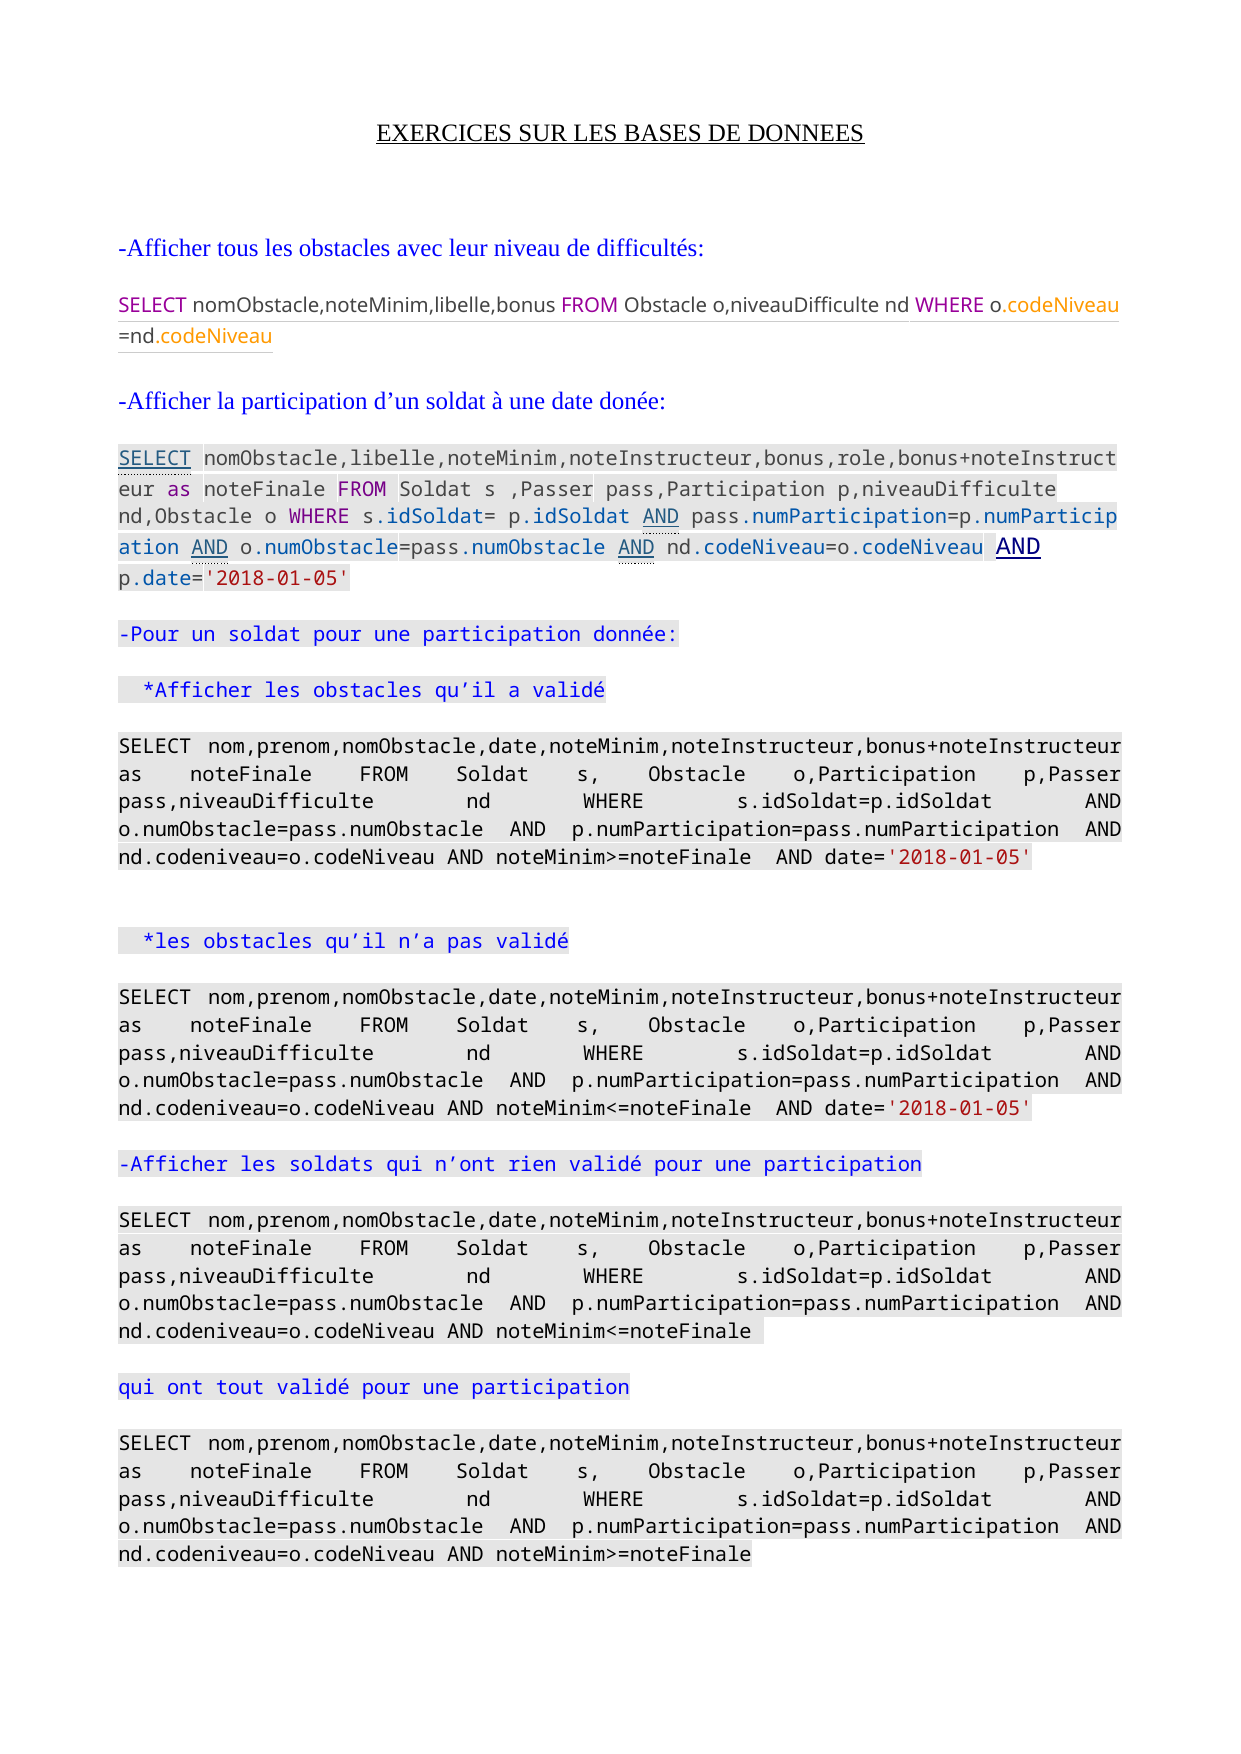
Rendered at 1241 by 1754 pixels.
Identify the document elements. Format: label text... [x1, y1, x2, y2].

text *les obstacles qu’il n’a pas validé [118, 927, 1122, 954]
text -Afficher tous les obstacles avec leur niveau de difficultés: [118, 233, 1122, 262]
text *Afficher les obstacles qu’il a validé [118, 676, 1122, 703]
text SELECT nom,prenom,nomObstacle,date,noteMinim,noteInstructeur,bonus+noteInstructeur as noteFinale FROM Soldat s, Obstacle o,Participation p,Passer pass,niveauDifficulte nd WHERE s.idSoldat=p.idSoldat AND o.numObstacle=pass.numObstacle AND p.numParticipation=pass.numParticipation AND nd.codeniveau=o.codeNiveau AND noteMinim>=noteFinale [118, 1429, 1122, 1567]
text EXERCICES SUR LES BASES DE DONNEES [118, 118, 1122, 147]
text SELECT nom,prenom,nomObstacle,date,noteMinim,noteInstructeur,bonus+noteInstructeur as noteFinale FROM Soldat s, Obstacle o,Participation p,Passer pass,niveauDifficulte nd WHERE s.idSoldat=p.idSoldat AND o.numObstacle=pass.numObstacle AND p.numParticipation=pass.numParticipation AND nd.codeniveau=o.codeNiveau AND noteMinim<=noteFinale AND date='2018-01-05' [118, 983, 1122, 1121]
text SELECT nom,prenom,nomObstacle,date,noteMinim,noteInstructeur,bonus+noteInstructeur as noteFinale FROM Soldat s, Obstacle o,Participation p,Passer pass,niveauDifficulte nd WHERE s.idSoldat=p.idSoldat AND o.numObstacle=pass.numObstacle AND p.numParticipation=pass.numParticipation AND nd.codeniveau=o.codeNiveau AND noteMinim>=noteFinale AND date='2018-01-05' [118, 732, 1122, 870]
text SELECT nom,prenom,nomObstacle,date,noteMinim,noteInstructeur,bonus+noteInstructeur as noteFinale FROM Soldat s, Obstacle o,Participation p,Passer pass,niveauDifficulte nd WHERE s.idSoldat=p.idSoldat AND o.numObstacle=pass.numObstacle AND p.numParticipation=pass.numParticipation AND nd.codeniveau=o.codeNiveau AND noteMinim<=noteFinale [118, 1206, 1122, 1344]
text qui ont tout validé pour une participation [118, 1373, 1122, 1400]
text SELECT nomObstacle,noteMinim,libelle,bonus FROM Obstacle o,niveauDifficulte nd WHERE o.codeNiveau=nd.codeNiveau [118, 291, 1122, 352]
text -Pour un soldat pour une participation donnée: [118, 619, 1122, 647]
text -Afficher les soldats qui n’ont rien validé pour une participation [118, 1150, 1122, 1177]
text -Afficher la participation d’un soldat à une date donée: [118, 386, 1122, 415]
text SELECT nomObstacle,libelle,noteMinim,noteInstructeur,bonus,role,bonus+noteInstructeur as noteFinale FROM Soldat s ,Passer pass,Participation p,niveauDifficulte nd,Obstacle o WHERE s.idSoldat= p.idSoldat AND pass.numParticipation=p.numParticipation AND o.numObstacle=pass.numObstacle AND nd.codeNiveau=o.codeNiveau AND p.date='2018-01-05' [118, 444, 1122, 591]
